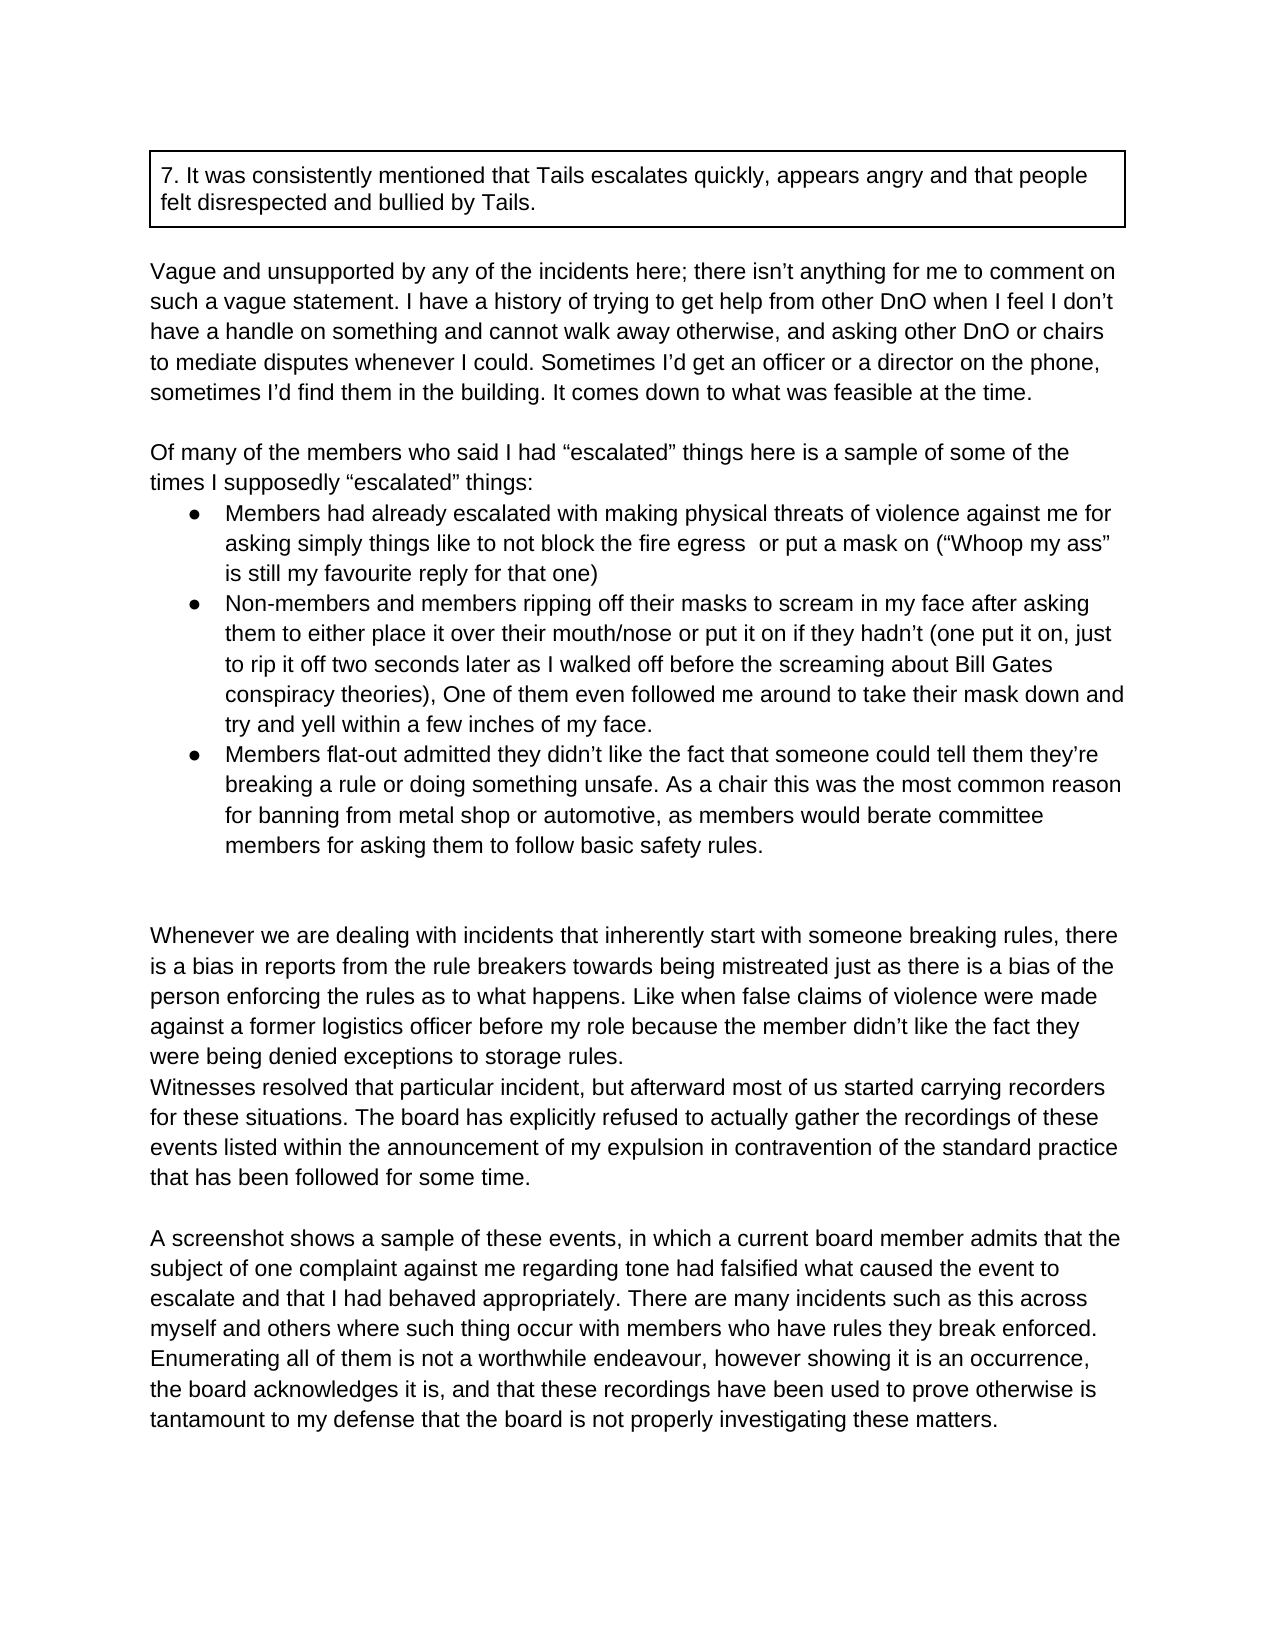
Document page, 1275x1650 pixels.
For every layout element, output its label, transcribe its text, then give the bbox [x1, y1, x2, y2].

list Members flat-out admitted they didn’t like the fact that someone could tell them they’re breaking a rule or doing something unsafe. As a chair this was the most common reason for banning from metal shop or automotive, as members would berate committee members for asking them to follow basic safety rules. [187, 741, 1125, 858]
text Vague and unsupported by any of the incidents here; there isn’t anything for me to comment on such a vague statement. I have a history of trying to get help from other DnO when I feel I don’t have a handle on something and cannot walk away otherwise, and asking other DnO or chairs to mediate disputes whenever I could. Sometimes I’d get an officer or a director on the phone, sometimes I’d find them in the building. It comes down to what was feasible at the time. [150, 258, 1125, 405]
text Of many of the members who said I had “escalated” things here is a sample of some of the times I supposedly “escalated” things: [150, 439, 1125, 496]
text Whenever we are dealing with incidents that inherently start with someone breaking rules, there is a bias in reports from the rule breakers towards being mistreated just as there is a bias of the person enforcing the rules as to what happens. Like when false claims of violence were made against a former logistics officer before my role because the member didn’t like the fact they were being denied exceptions to storage rules. [150, 922, 1125, 1070]
list Members had already escalated with making physical threats of violence against me for asking simply things like to not block the fire egress or put a mask on (“Whoop my ass” is still my favourite reply for that one) [187, 499, 1125, 586]
table_header 7. It was consistently mentioned that Tails escalates quickly, appears angry and that people felt disrespected and bullied by Tails. [151, 152, 1124, 226]
text A screenshot shows a sample of these events, in which a current board member admits that the subject of one complaint against me regarding tone had falsified what caused the event to escalate and that I had behaved appropriately. There are many incidents such as this across myself and others where such thing occur with members who have rules they break enforced. Enumerating all of them is not a worthwhile endeavour, however showing it is an occurrence, the board acknowledges it is, and that these recordings have been used to prove otherwise is tantamount to my defense that the board is not properly investigating these matters. [150, 1224, 1125, 1432]
list Non-members and members ripping off their masks to scream in my face after asking them to either place it over their mouth/nose or put it on if they hadn’t (one put it on, just to rip it off two seconds later as I walked off before the screaming about Bill Gates conspiracy theories), One of them even followed me around to take their mask down and try and yell within a few inches of my face. [187, 590, 1125, 737]
text Witnesses resolved that particular incident, but afterward most of us started carrying recorders for these situations. The board has explicitly refused to actually gather the recordings of these events listed within the announcement of my expulsion in contravention of the standard practice that has been followed for some time. [150, 1073, 1125, 1191]
